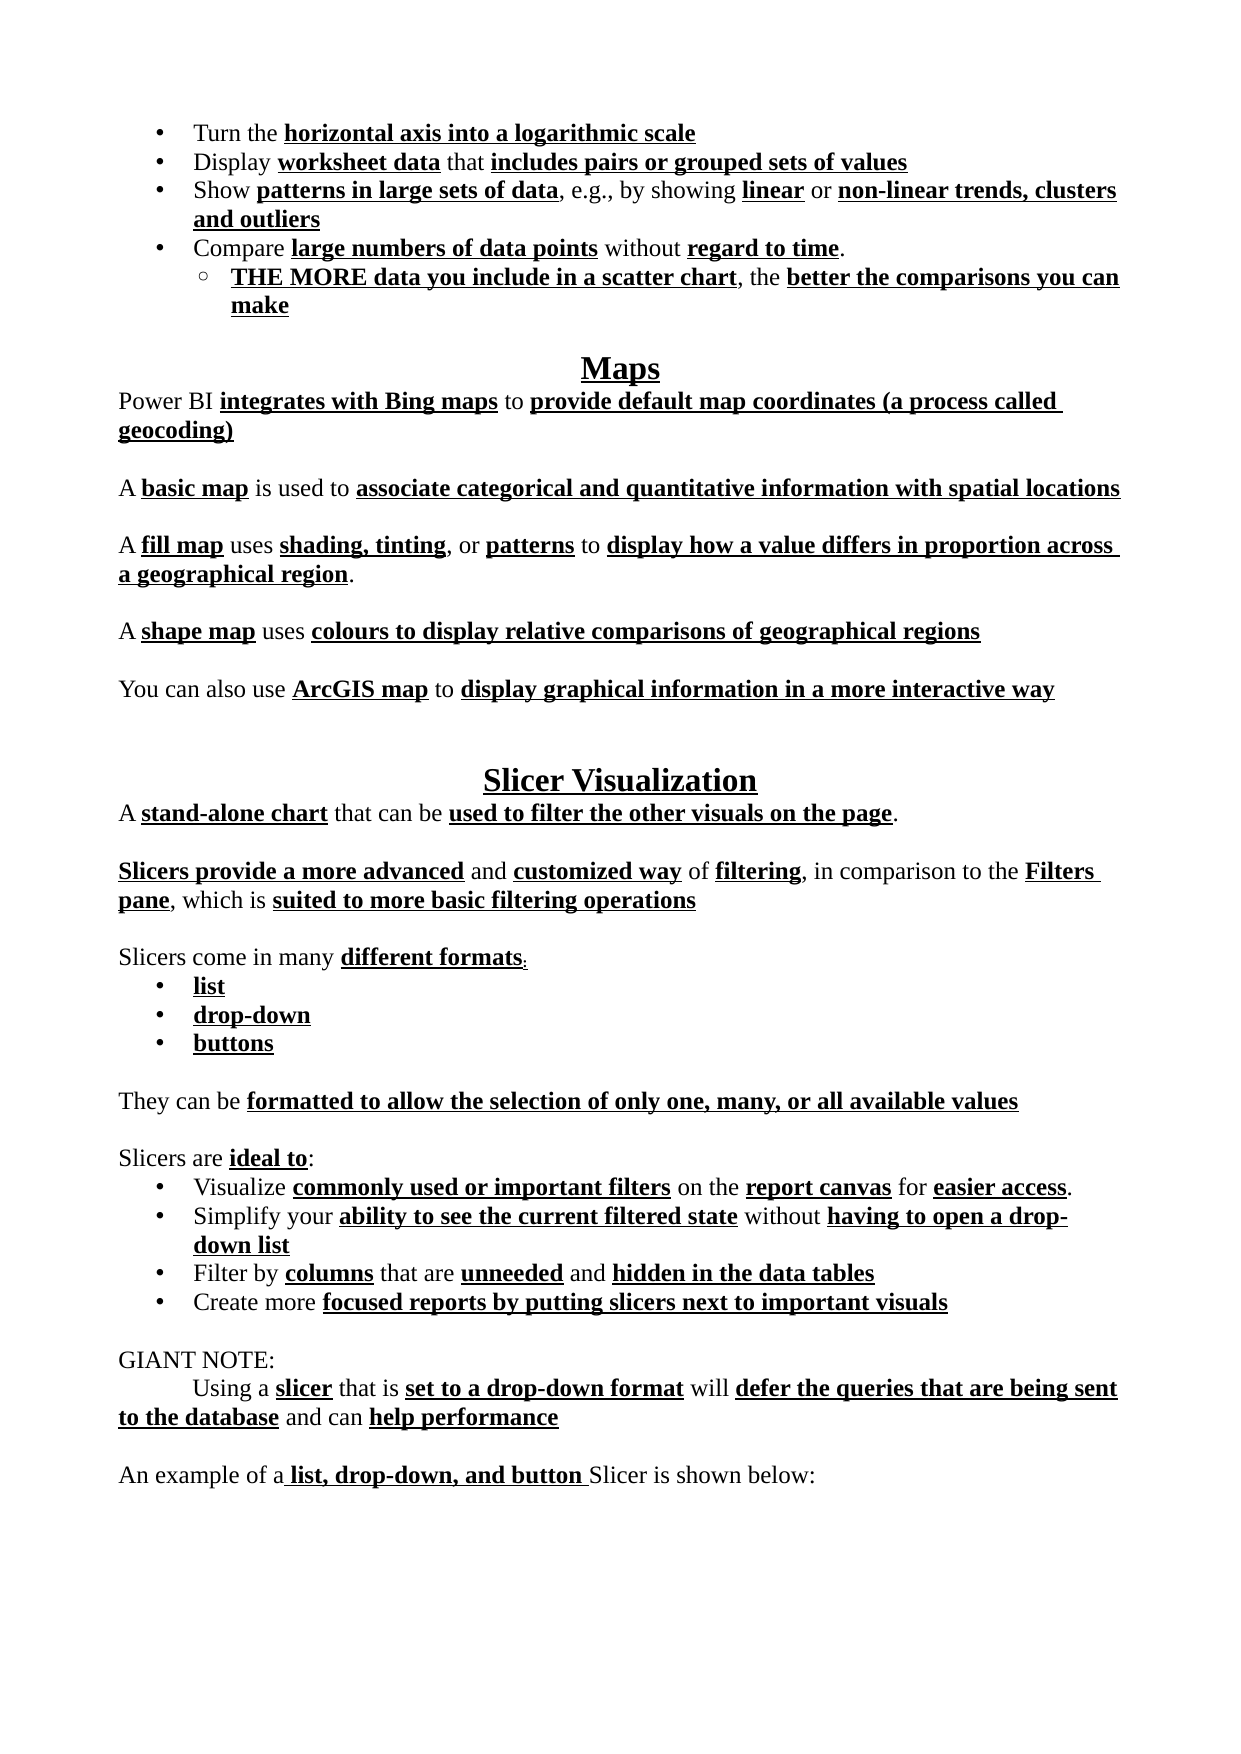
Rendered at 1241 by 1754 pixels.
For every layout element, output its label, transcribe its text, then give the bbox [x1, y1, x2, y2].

text Slicers are ideal to: [118, 1143, 1122, 1172]
text A stand-alone chart that can be used to filter the other visuals on the page. [118, 798, 1122, 827]
list Simplify your ability to see the current filtered state without having to open a drop-down list [156, 1201, 1122, 1258]
text A shape map uses colours to display relative comparisons of geographical regions [118, 616, 1122, 645]
text Maps [118, 348, 1122, 386]
list Display worksheet data that includes pairs or grouped sets of values [156, 147, 1122, 176]
list Compare large numbers of data points without regard to time. [156, 233, 1122, 262]
text They can be formatted to allow the selection of only one, many, or all available values [118, 1086, 1122, 1115]
text GIANT NOTE: [118, 1345, 1122, 1373]
text Power BI integrates with Bing maps to provide default map coordinates (a process called geocoding) [118, 386, 1122, 444]
text Using a slicer that is set to a drop-down format will defer the queries that are being sent to the database and can help performance [118, 1373, 1122, 1431]
list Turn the horizontal axis into a logarithmic scale [156, 118, 1122, 147]
list Filter by columns that are unneeded and hidden in the data tables [156, 1258, 1122, 1287]
list THE MORE data you include in a scatter chart, the better the comparisons you can make [193, 262, 1122, 319]
list buttons [156, 1028, 1122, 1057]
list Create more focused reports by putting slicers next to important visuals [156, 1287, 1122, 1316]
text Slicers come in many different formats: [118, 942, 1122, 971]
list Show patterns in large sets of data, e.g., by showing linear or non-linear trends, clusters and outliers [156, 176, 1122, 233]
text A basic map is used to associate categorical and quantitative information with spatial locations [118, 473, 1122, 501]
text Slicers provide a more advanced and customized way of filtering, in comparison to the Filters pane, which is suited to more basic filtering operations [118, 856, 1122, 913]
text A fill map uses shading, tinting, or patterns to display how a value differs in proportion across a geographical region. [118, 530, 1122, 588]
text Slicer Visualization [118, 760, 1122, 798]
text An example of a list, drop-down, and button Slicer is shown below: [118, 1460, 1122, 1488]
text You can also use ArcGIS map to display graphical information in a more interactive way [118, 674, 1122, 703]
list drop-down [156, 1000, 1122, 1028]
list Visualize commonly used or important filters on the report canvas for easier access. [156, 1172, 1122, 1201]
list list [156, 971, 1122, 1000]
